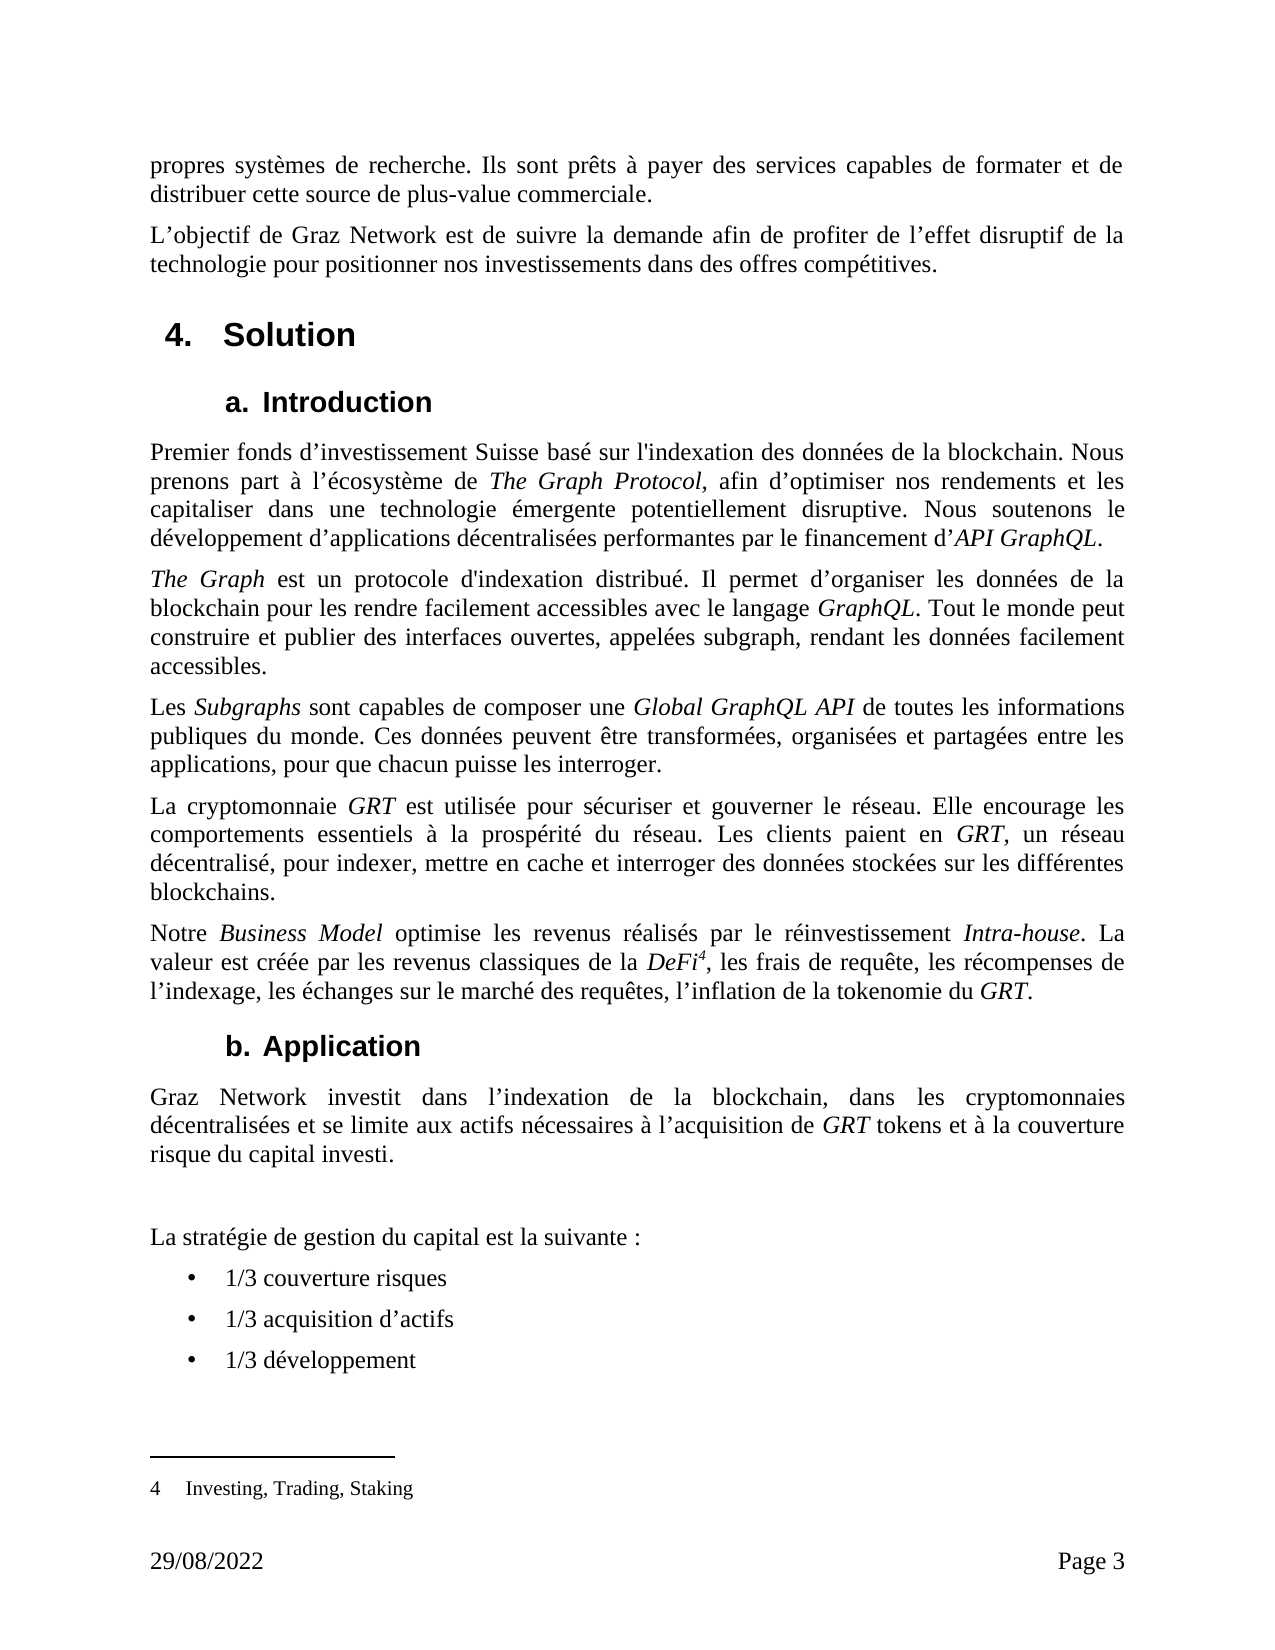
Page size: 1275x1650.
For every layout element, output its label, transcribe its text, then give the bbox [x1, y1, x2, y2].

text Les Subgraphs sont capables de composer une Global GraphQL API de toutes les informations publiques du monde. Ces données peuvent être transformées, organisées et partagées entre les applications, pour que chacun puisse les interroger. [150, 692, 1125, 778]
text La stratégie de gestion du capital est la suivante : [150, 1222, 1125, 1251]
text Graz Network investit dans l’indexation de la blockchain, dans les cryptomonnaies décentralisées et se limite aux actifs nécessaires à l’acquisition de GRT tokens et à la couverture risque du capital investi. [150, 1082, 1125, 1168]
subtitle Introduction [225, 385, 1125, 418]
text propres systèmes de recherche. Ils sont prêts à payer des services capables de formater et de distribuer cette source de plus-value commerciale. [150, 150, 1125, 207]
text Investing, Trading, Staking [150, 1476, 1125, 1500]
text La cryptomonnaie GRT est utilisée pour sécuriser et gouverner le réseau. Elle encourage les comportements essentiels à la prospérité du réseau. Les clients paient en GRT, un réseau décentralisé, pour indexer, mettre en cache et interroger des données stockées sur les différentes blockchains. [150, 791, 1125, 906]
text The Graph est un protocole d'indexation distribué. Il permet d’organiser les données de la blockchain pour les rendre facilement accessibles avec le langage GraphQL. Tout le monde peut construire et publier des interfaces ouvertes, appelées subgraph, rendant les données facilement accessibles. [150, 564, 1125, 679]
text L’objectif de Graz Network est de suivre la demande afin de profiter de l’effet disruptif de la technologie pour positionner nos investissements dans des offres compétitives. [150, 220, 1125, 277]
text Notre Business Model optimise les revenus réalisés par le réinvestissement Intra-house. La valeur est créée par les revenus classiques de la DeFi, les frais de requête, les récompenses de l’indexage, les échanges sur le marché des requêtes, l’inflation de la tokenomie du GRT. [150, 918, 1125, 1004]
subtitle Solution [164, 315, 1125, 353]
subtitle Application [225, 1029, 1125, 1063]
list 1/3 développement [187, 1346, 1125, 1374]
list 1/3 couverture risques [187, 1263, 1125, 1292]
text Premier fonds d’investissement Suisse basé sur l'indexation des données de la blockchain. Nous prenons part à l’écosystème de The Graph Protocol, afin d’optimiser nos rendements et les capitaliser dans une technologie émergente potentiellement disruptive. Nous soutenons le développement d’applications décentralisées performantes par le financement d’API GraphQL. [150, 437, 1125, 552]
list 1/3 acquisition d’actifs [187, 1304, 1125, 1333]
